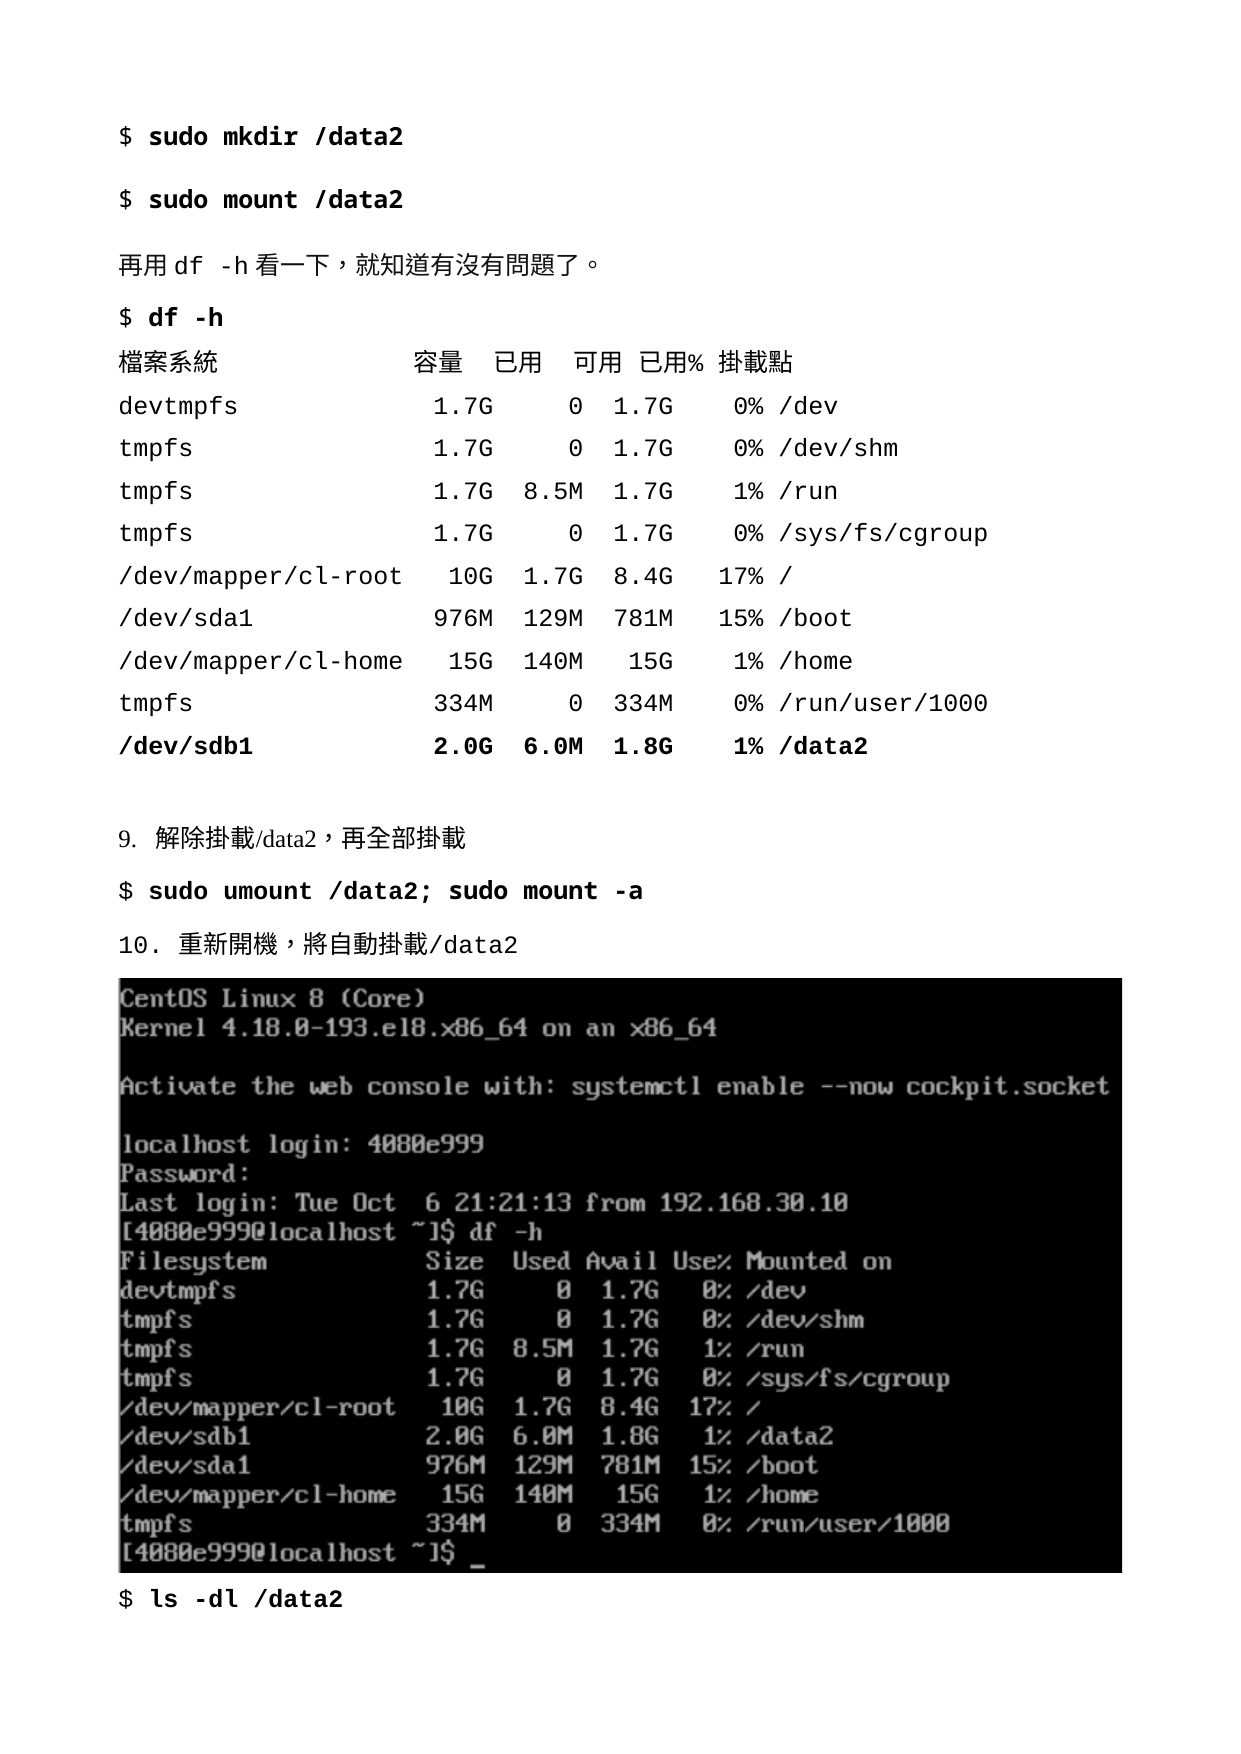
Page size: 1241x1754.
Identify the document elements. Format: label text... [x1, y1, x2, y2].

text $ sudo umount /data2; sudo mount -a [118, 873, 1122, 907]
text $ df -h [118, 300, 1122, 334]
picture [118, 978, 1123, 1573]
text tmpfs 334M 0 334M 0% /run/user/1000 [118, 691, 1122, 719]
text 檔案系統 容量 已用 可用 已用% 掛載點 [118, 351, 1122, 379]
text 再用 df -h 看一下，就知道有沒有問題了。 [118, 245, 1122, 282]
text devtmpfs 1.7G 0 1.7G 0% /dev [118, 393, 1122, 422]
text tmpfs 1.7G 0 1.7G 0% /dev/shm [118, 436, 1122, 464]
text $ ls -dl /data2 [118, 1573, 1122, 1615]
text /dev/sdb1 2.0G 6.0M 1.8G 1% /data2 [118, 733, 1122, 762]
text $ sudo mount /data2 [118, 182, 1122, 216]
text tmpfs 1.7G 8.5M 1.7G 1% /run [118, 478, 1122, 507]
text 10. 重新開機，將自動掛載/data2 [118, 924, 1122, 961]
text tmpfs 1.7G 0 1.7G 0% /sys/fs/cgroup [118, 521, 1122, 549]
list 解除掛載/data2，再全部掛載 [118, 818, 1122, 855]
text $ sudo mkdir /data2 [118, 118, 1122, 152]
text /dev/mapper/cl-home 15G 140M 15G 1% /home [118, 648, 1122, 677]
text /dev/mapper/cl-root 10G 1.7G 8.4G 17% / [118, 563, 1122, 592]
text /dev/sda1 976M 129M 781M 15% /boot [118, 606, 1122, 634]
